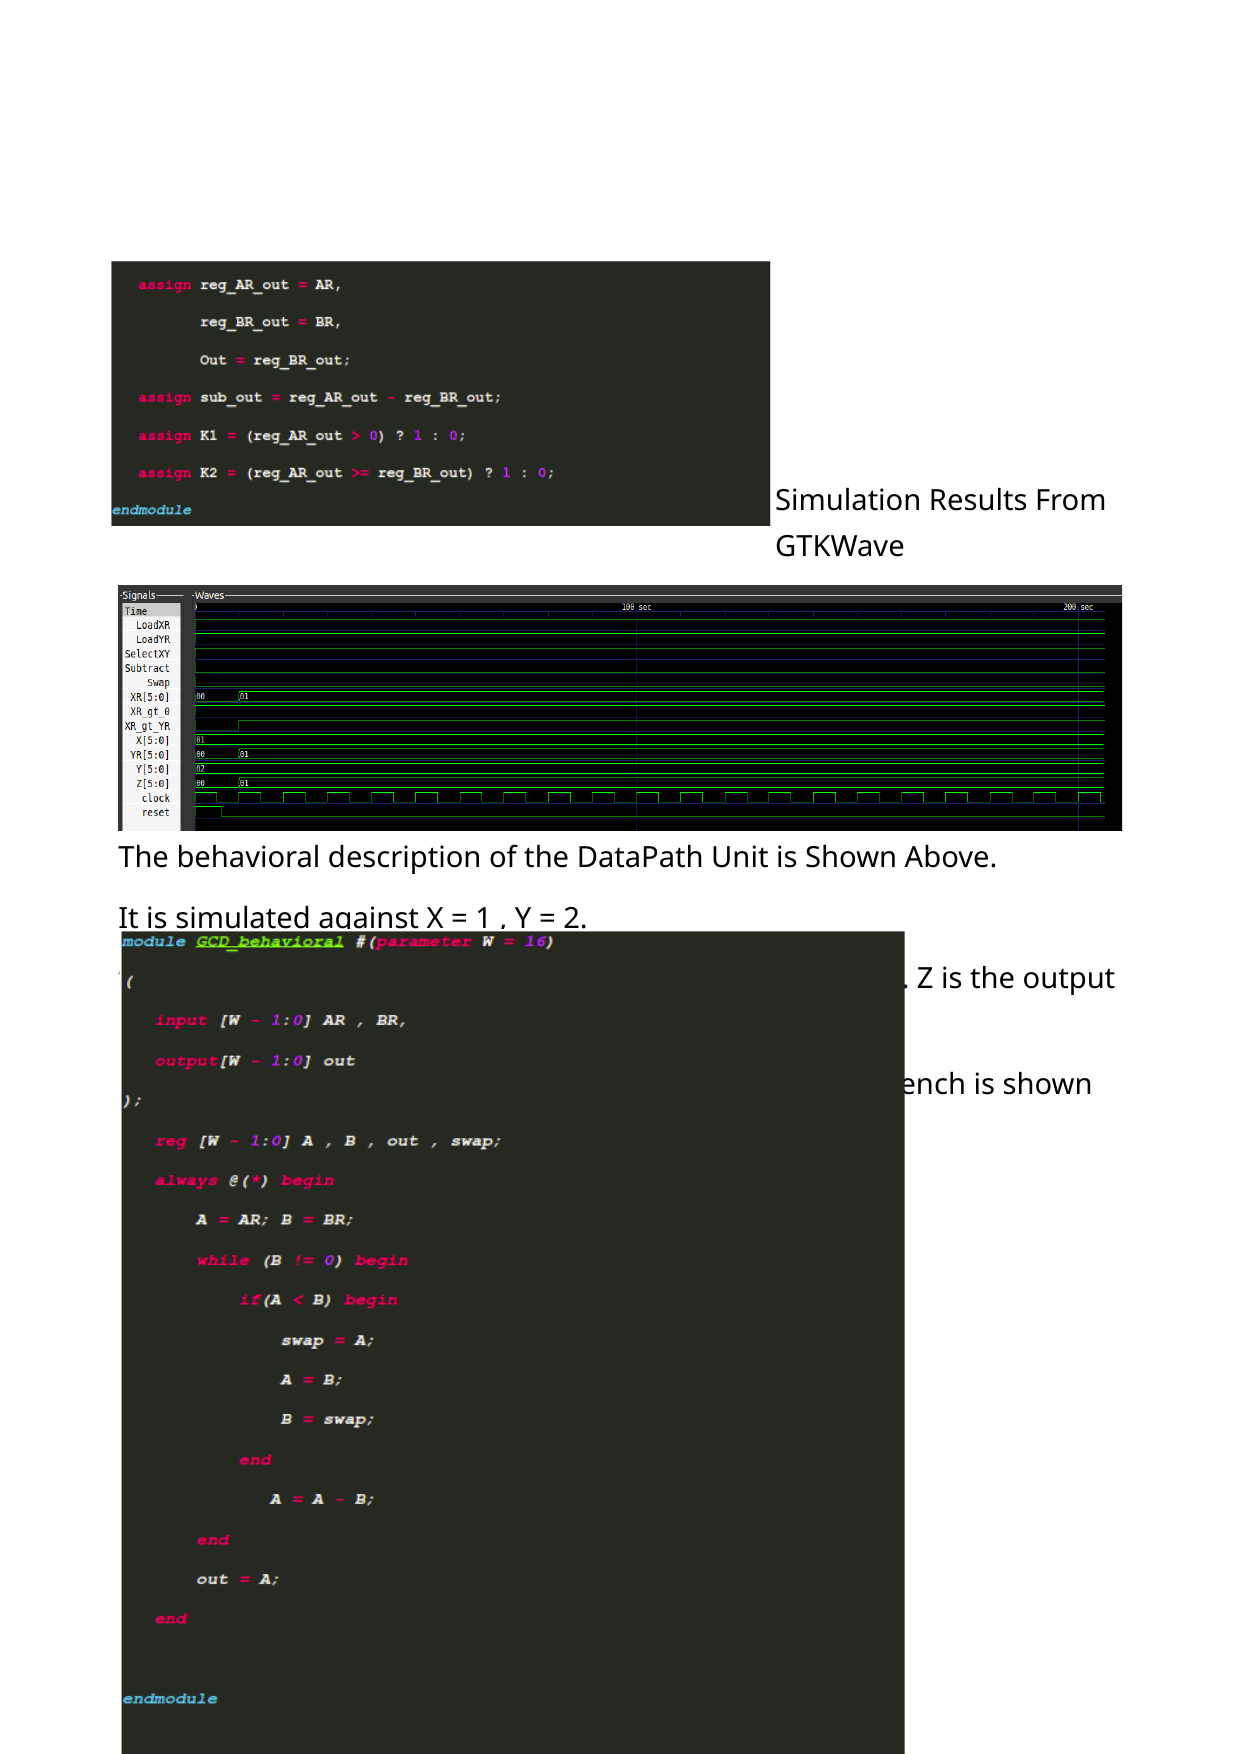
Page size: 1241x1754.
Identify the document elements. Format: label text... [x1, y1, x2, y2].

picture [119, 929, 905, 1754]
text “XR_gt_0” represents XR > 0 , XR_gt_YR represents XR > YR. Z is the output of the GCD processor. [905, 957, 1122, 1042]
text The behavioral description of the DataPath Unit is Shown Above. [118, 831, 1122, 876]
text It is simulated against X = 1 , Y = 2. [118, 897, 1122, 937]
picture [108, 260, 775, 526]
picture [118, 585, 1123, 831]
text Simulation Results From GTKWave [118, 479, 1122, 565]
text 3(e).The below description computes GCD and the test bench is shown below. [905, 1063, 1122, 1148]
